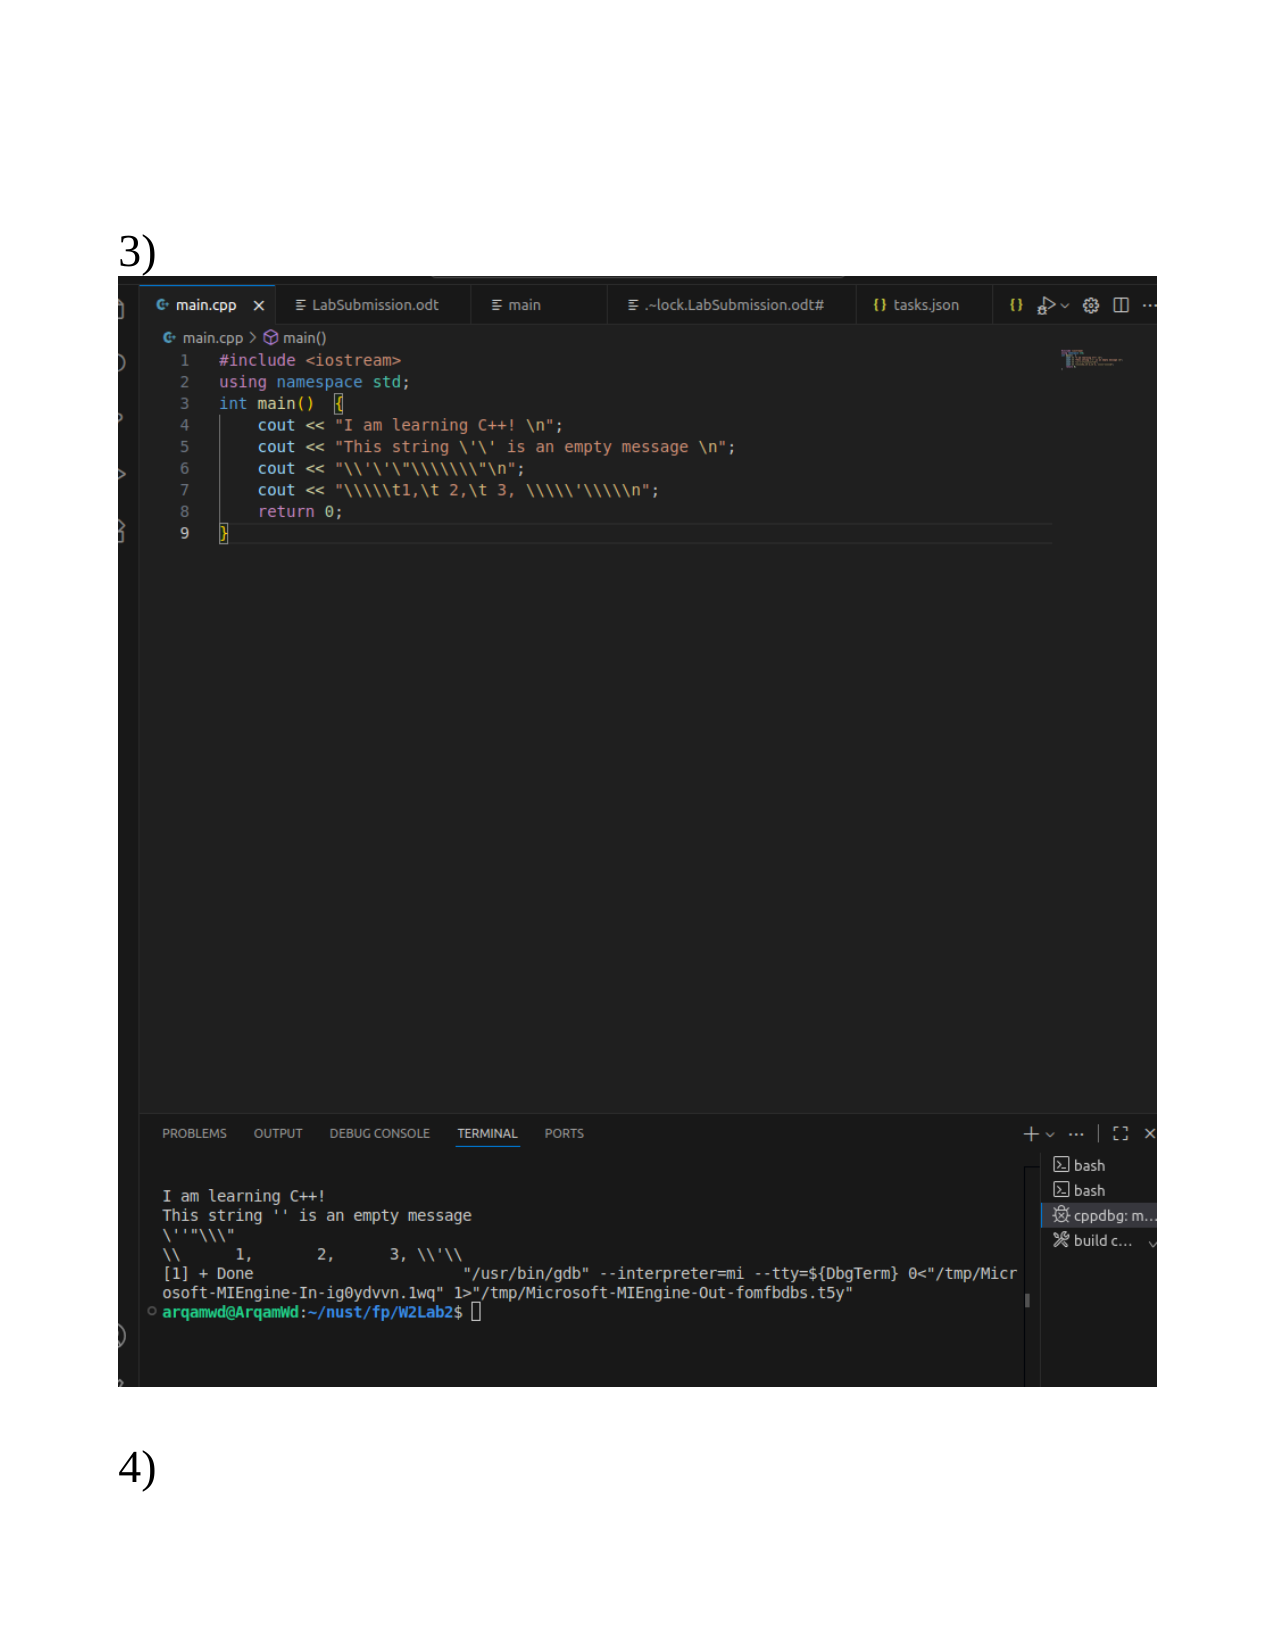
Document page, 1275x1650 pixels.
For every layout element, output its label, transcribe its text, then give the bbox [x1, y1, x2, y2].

text 3) [118, 223, 1157, 276]
picture [118, 276, 1157, 1387]
text 4) [118, 1439, 1157, 1492]
